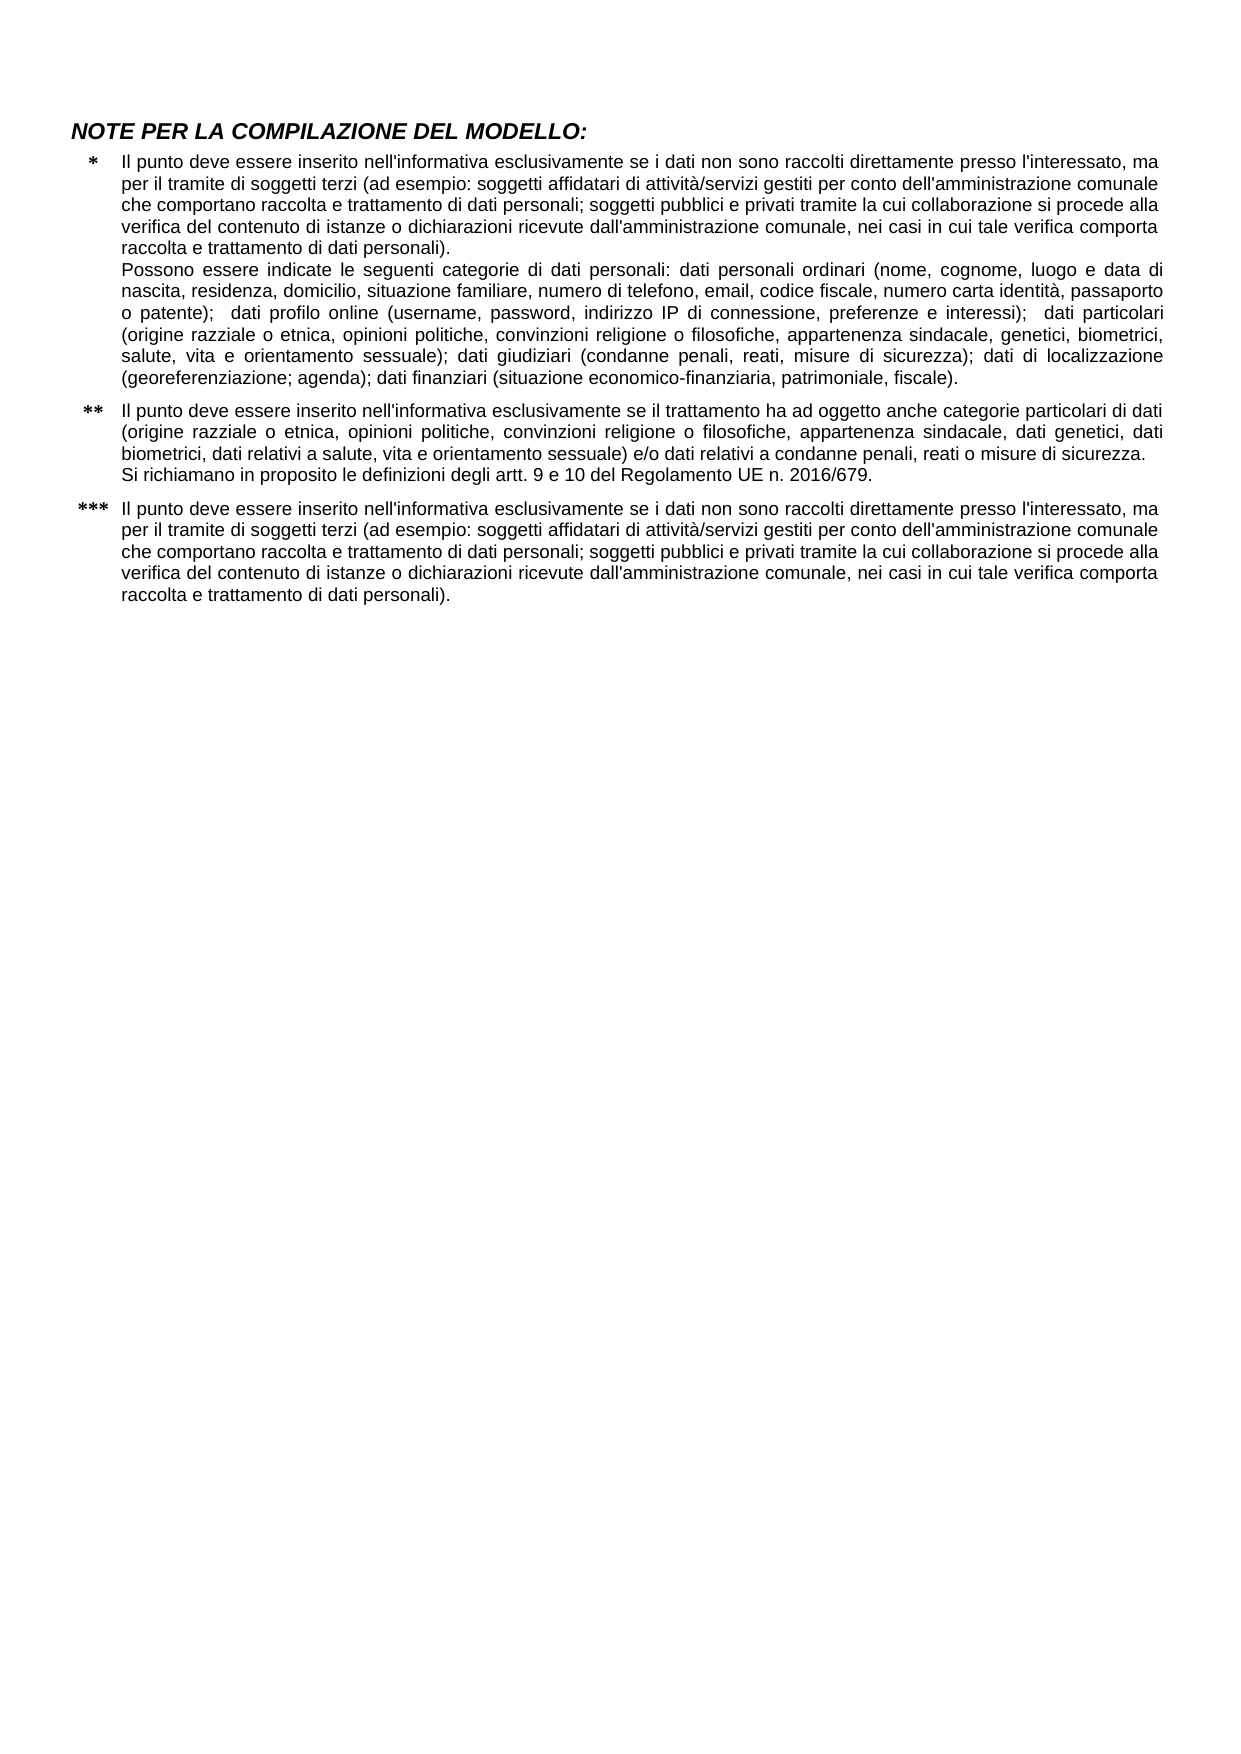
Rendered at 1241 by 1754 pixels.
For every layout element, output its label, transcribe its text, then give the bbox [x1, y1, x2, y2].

table_header * [71, 145, 115, 394]
table_cell ** [71, 394, 115, 492]
table_cell Il punto deve essere inserito nell'informativa esclusivamente se i dati non sono raccolti direttamente presso l'interessato, ma per il tramite di soggetti terzi (ad esempio: soggetti affidatari di attività/servizi gestiti per conto dell'amministrazione comunale che comportano raccolta e trattamento di dati personali; soggetti pubblici e privati tramite la cui collaborazione si procede alla verifica del contenuto di istanze o dichiarazioni ricevute dall'amministrazione comunale, nei casi in cui tale verifica comporta raccolta e trattamento di dati personali). [115, 492, 1169, 611]
table_cell Il punto deve essere inserito nell'informativa esclusivamente se il trattamento ha ad oggetto anche categorie particolari di dati (origine razziale o etnica, opinioni politiche, convinzioni religione o filosofiche, appartenenza sindacale, dati genetici, dati biometrici, dati relativi a salute, vita e orientamento sessuale) e/o dati relativi a condanne penali, reati o misure di sicurezza. Si richiamano in proposito le definizioni degli artt. 9 e 10 del Regolamento UE n. 2016/679. [115, 394, 1169, 492]
table_header Il punto deve essere inserito nell'informativa esclusivamente se i dati non sono raccolti direttamente presso l'interessato, ma per il tramite di soggetti terzi (ad esempio: soggetti affidatari di attività/servizi gestiti per conto dell'amministrazione comunale che comportano raccolta e trattamento di dati personali; soggetti pubblici e privati tramite la cui collaborazione si procede alla verifica del contenuto di istanze o dichiarazioni ricevute dall'amministrazione comunale, nei casi in cui tale verifica comporta raccolta e trattamento di dati personali). Possono essere indicate le seguenti categorie di dati personali: dati personali ordinari (nome, cognome, luogo e data di nascita, residenza, domicilio, situazione familiare, numero di telefono, email, codice fiscale, numero carta identità, passaporto o patente); dati profilo online (username, password, indirizzo IP di connessione, preferenze e interessi); dati particolari (origine razziale o etnica, opinioni politiche, convinzioni religione o filosofiche, appartenenza sindacale, genetici, biometrici, salute, vita e orientamento sessuale); dati giudiziari (condanne penali, reati, misure di sicurezza); dati di localizzazione (georeferenziazione; agenda); dati finanziari (situazione economico-finanziaria, patrimoniale, fiscale). [115, 145, 1169, 394]
text NOTE PER LA COMPILAZIONE DEL MODELLO: [71, 118, 1165, 145]
table_cell *** [71, 492, 115, 611]
